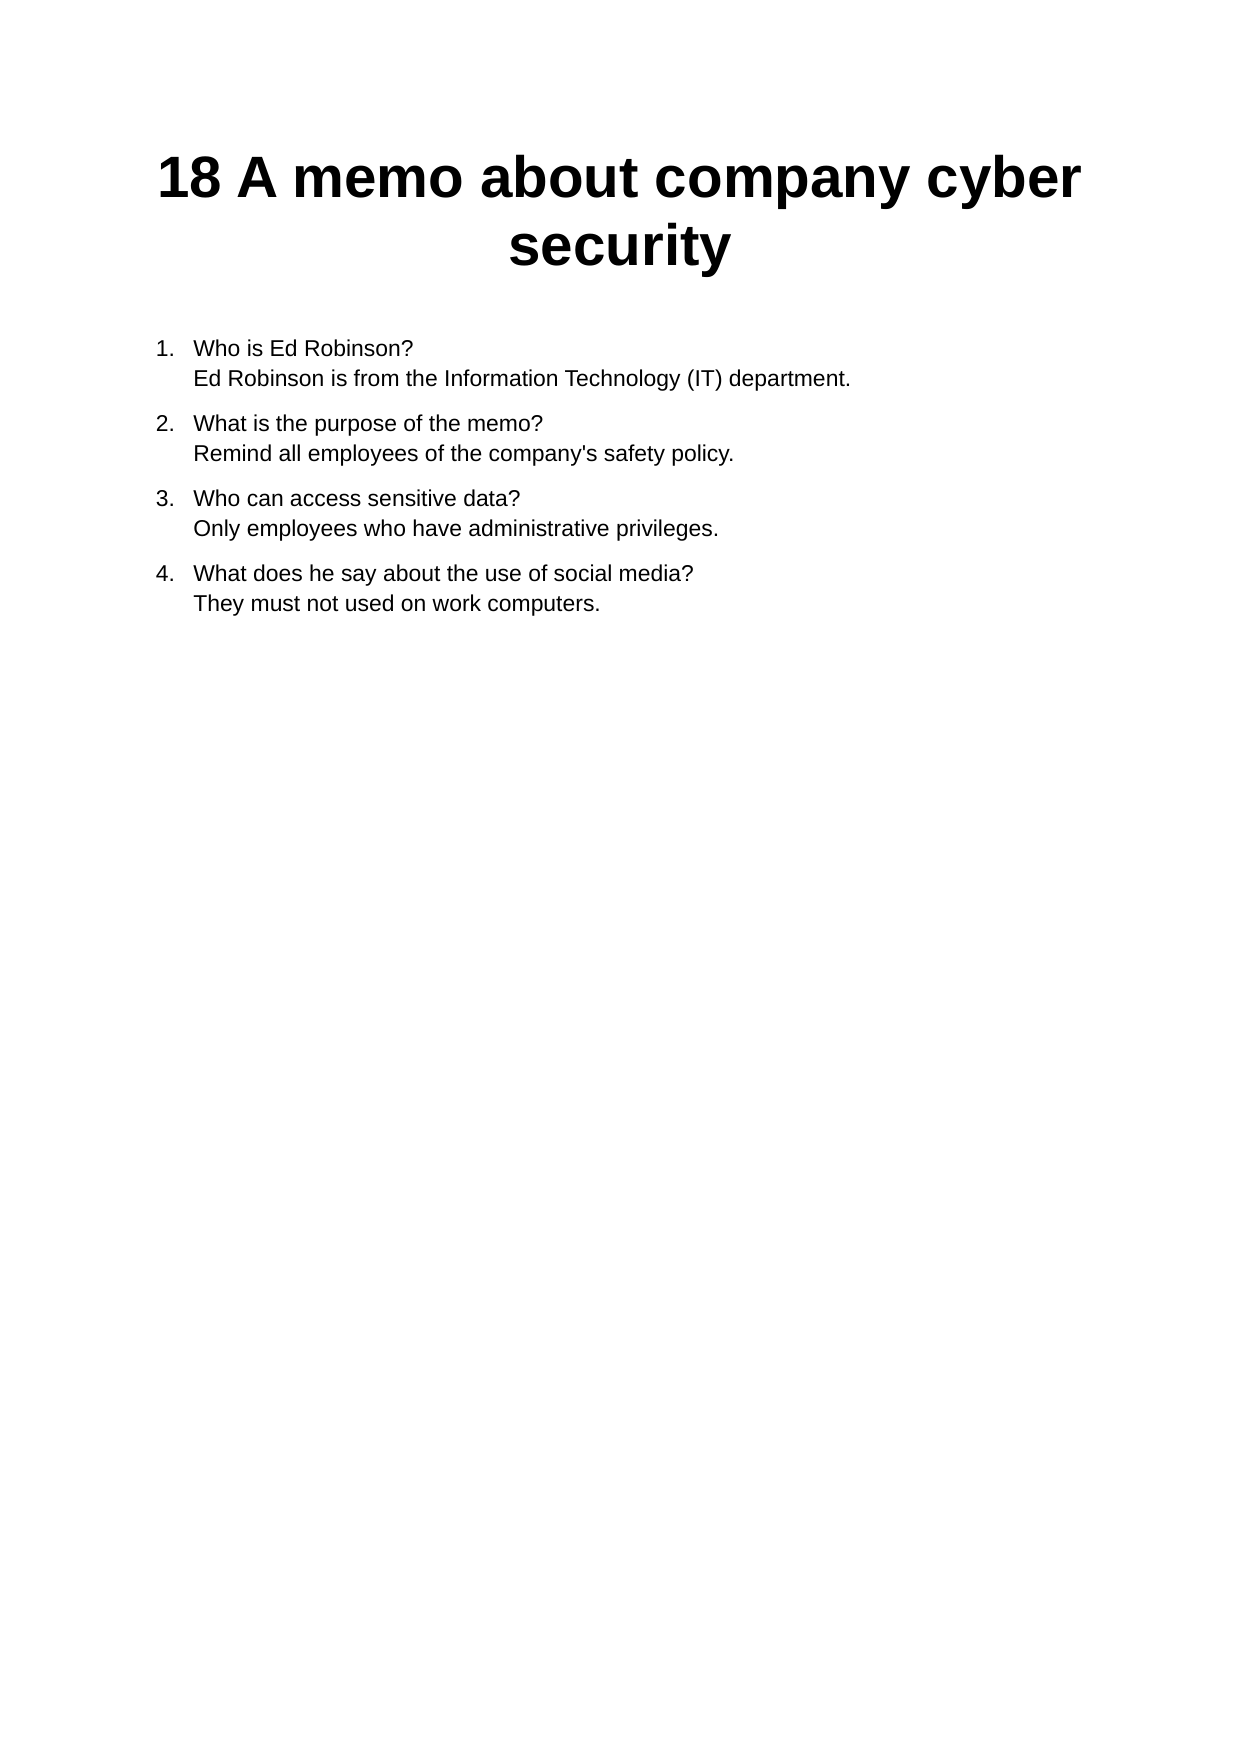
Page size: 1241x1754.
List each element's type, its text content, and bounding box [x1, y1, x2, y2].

title 18 A memo about company cyber security [118, 143, 1122, 277]
list What does he say about the use of social media? They must not used on work computers. [156, 559, 1122, 616]
list Who can access sensitive data? Only employees who have administrative privileges. [156, 484, 1122, 541]
list Who is Ed Robinson? Ed Robinson is from the Information Technology (IT) department. [156, 334, 1122, 391]
list What is the purpose of the memo? Remind all employees of the company's safety policy. [156, 409, 1122, 466]
